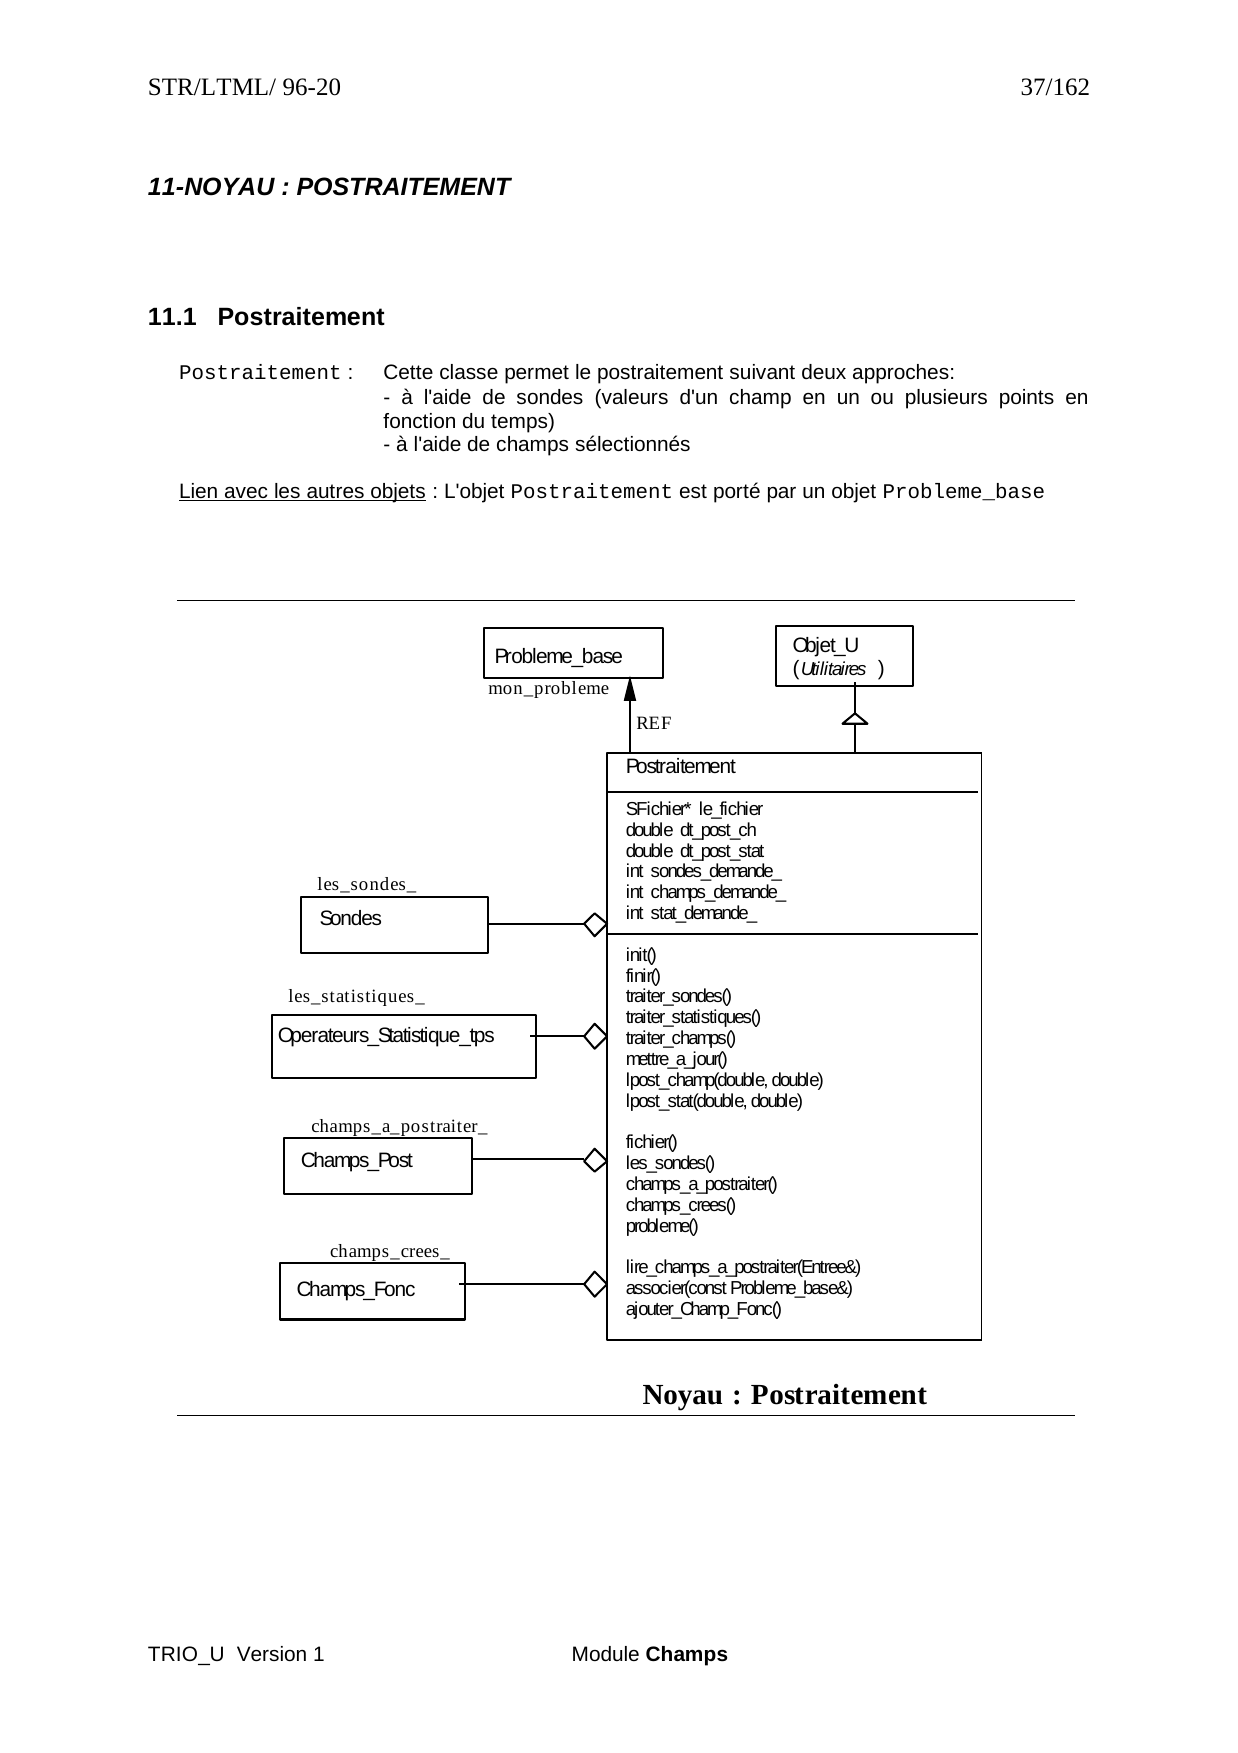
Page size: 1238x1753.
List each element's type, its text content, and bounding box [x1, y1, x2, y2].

subtitle 11.1 Postraitement [148, 303, 1090, 331]
subtitle 11-NOYAU : POSTRAITEMENT [148, 173, 1090, 201]
text - à l'aide de champs sélectionnés [179, 433, 1090, 456]
text - à l'aide de sondes (valeurs d'un champ en un ou plusieurs points en fonction du temps) [179, 386, 1090, 433]
text Postraitement : Cette classe permet le postraitement suivant deux approches: [179, 360, 1090, 386]
text Lien avec les autres objets : L'objet Postraitement est porté par un objet Probleme_base [179, 480, 1090, 505]
